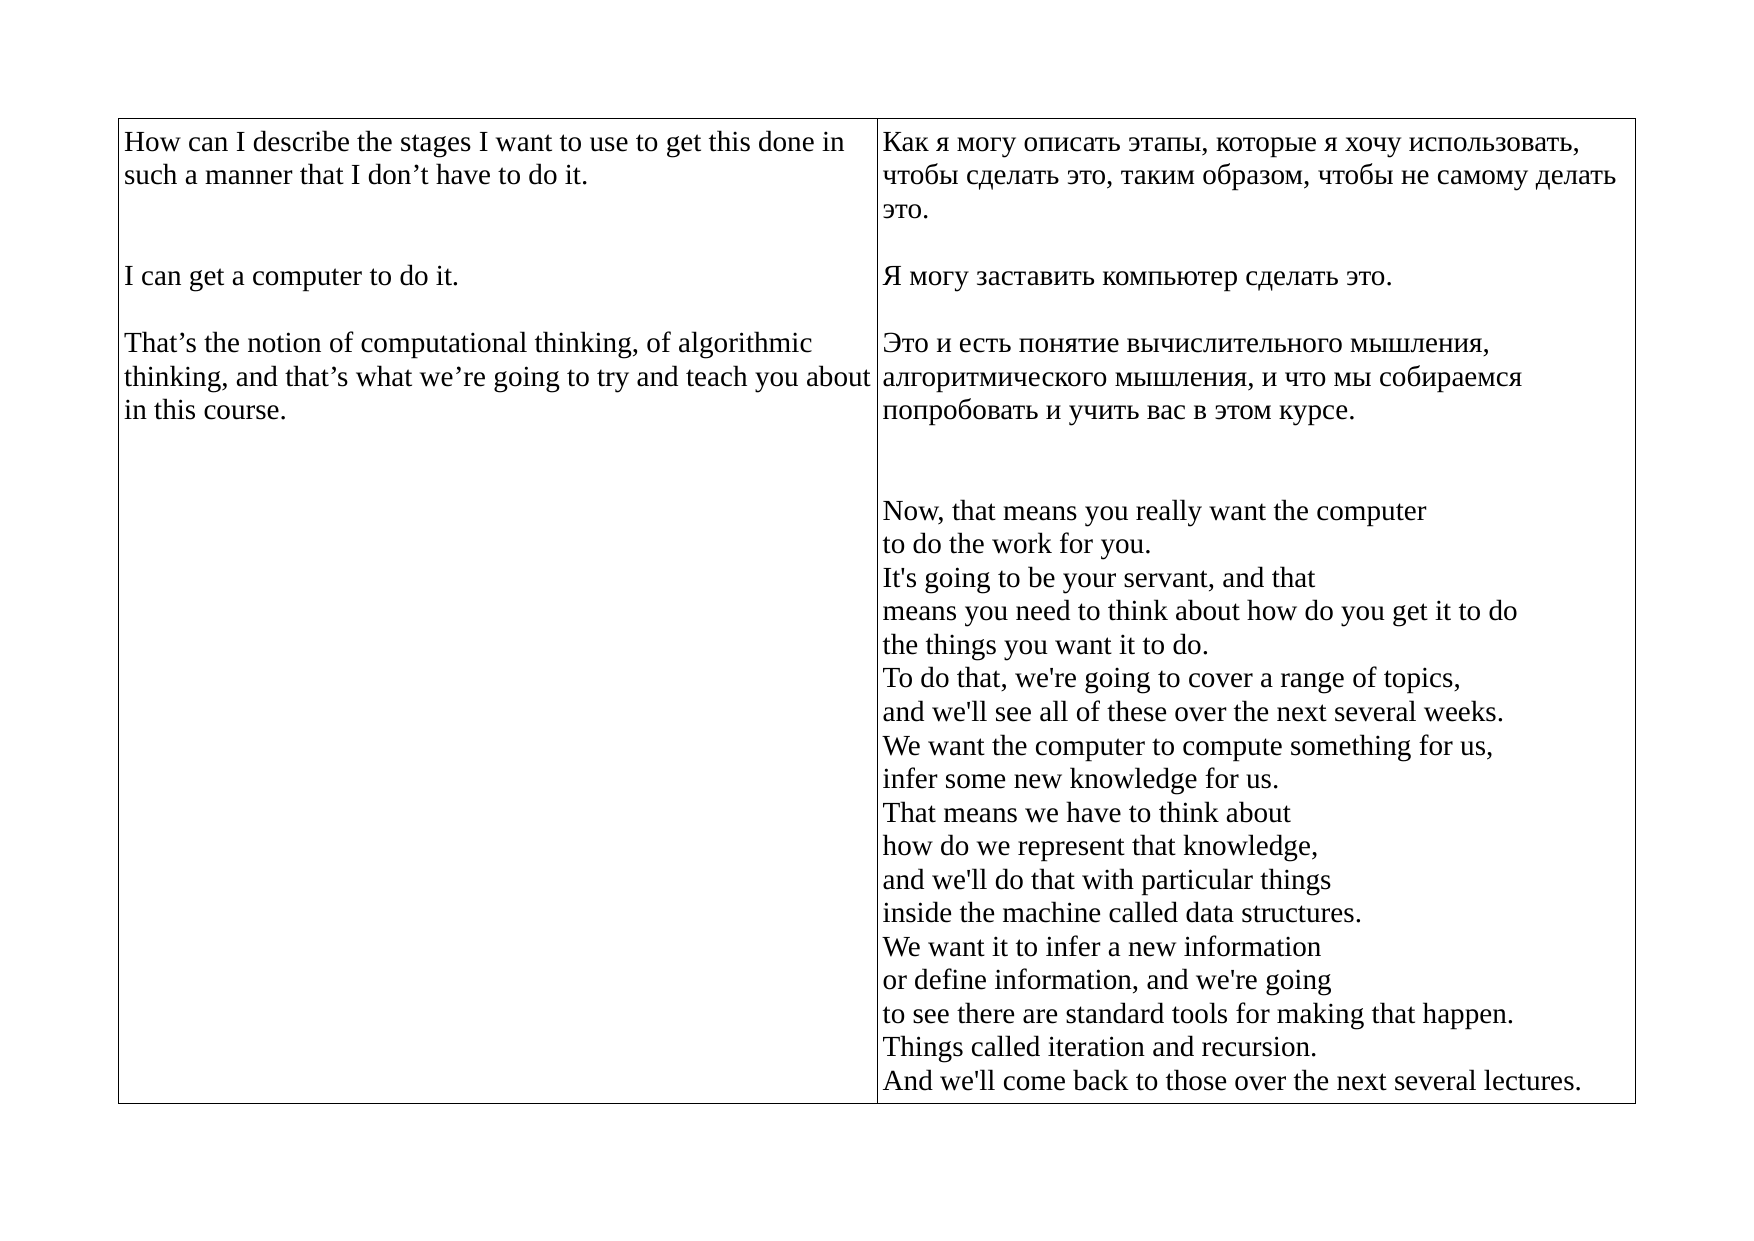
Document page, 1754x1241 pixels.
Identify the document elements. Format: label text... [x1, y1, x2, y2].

table_header How can I describe the stages I want to use to get this done in such a manner that I don’t have to do it. I can get a computer to do it. That’s the notion of computational thinking, of algorithmic thinking, and that’s what we’re going to try and teach you about in this course. [119, 119, 877, 1102]
table_header Как я могу описать этапы, которые я хочу использовать, чтобы сделать это, таким образом, чтобы не самому делать это. Я могу заставить компьютер сделать это. Это и есть понятие вычислительного мышления, алгоритмического мышления, и что мы собираемся попробовать и учить вас в этом курсе. Now, that means you really want the computer to do the work for you. It's going to be your servant, and that means you need to think about how do you get it to do the things you want it to do. To do that, we're going to cover a range of topics, and we'll see all of these over the next several weeks. We want the computer to compute something for us, infer some new knowledge for us. That means we have to think about how do we represent that knowledge, and we'll do that with particular things inside the machine called data structures. We want it to infer a new information or define information, and we're going to see there are standard tools for making that happen. Things called iteration and recursion. And we'll come back to those over the next several lectures. [878, 119, 1635, 1102]
